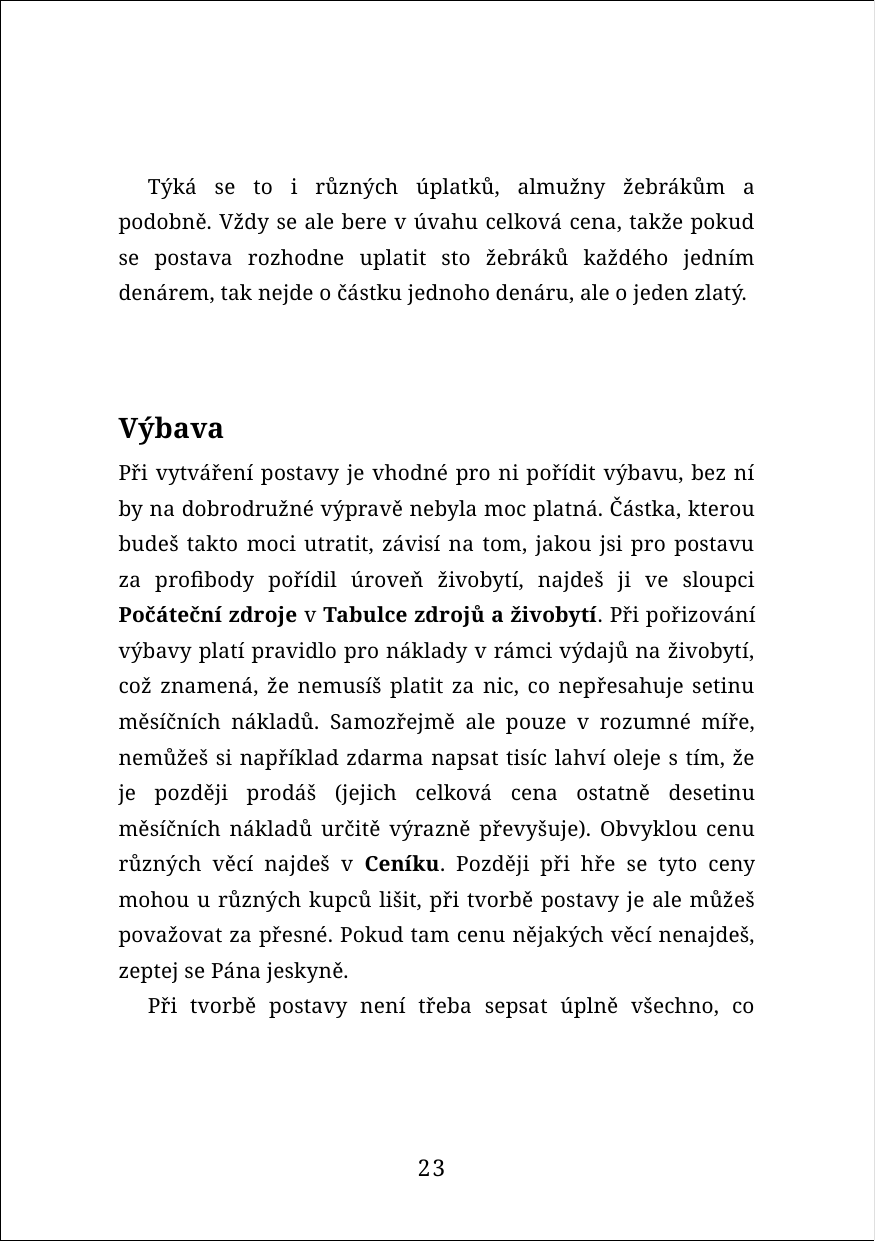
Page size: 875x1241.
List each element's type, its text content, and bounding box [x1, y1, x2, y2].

text Týká se to i různých úplatků, almužny žebrákům a podobně. Vždy se ale bere v úvahu celková cena, takže pokud se postava rozhodne uplatit sto žebráků každého jedním denárem, tak nejde o částku jednoho denáru, ale o jeden zlatý. [118, 172, 756, 307]
subtitle Výbava [118, 408, 756, 447]
text Při vytváření postavy je vhodné pro ni pořídit výbavu, bez ní by na dobrodružné výpravě nebyla moc platná. Částka, kterou budeš takto moci utratit, závisí na tom, jakou jsi pro postavu za profibody pořídil úroveň živobytí, najdeš ji ve sloupci Počáteční zdroje v Tabulce zdrojů a živobytí. Při pořizování výbavy platí pravidlo pro náklady v rámci výdajů na živobytí, což znamená, že nemusíš platit za nic, co nepřesahuje setinu měsíčních nákladů. Samozřejmě ale pouze v rozumné míře, nemůžeš si například zdarma napsat tisíc lahví oleje s tím, že je později prodáš (jejich celková cena ostatně desetinu měsíčních nákladů určitě výrazně převyšuje). Obvyklou cenu různých věcí najdeš v Ceníku. Později při hře se tyto ceny mohou u různých kupců lišit, při tvorbě postavy je ale můžeš považovat za přesné. Pokud tam cenu nějakých věcí nenajdeš, zeptej se Pána jeskyně. Při tvorbě postavy není třeba sepsat úplně všechno, co [118, 458, 756, 1020]
